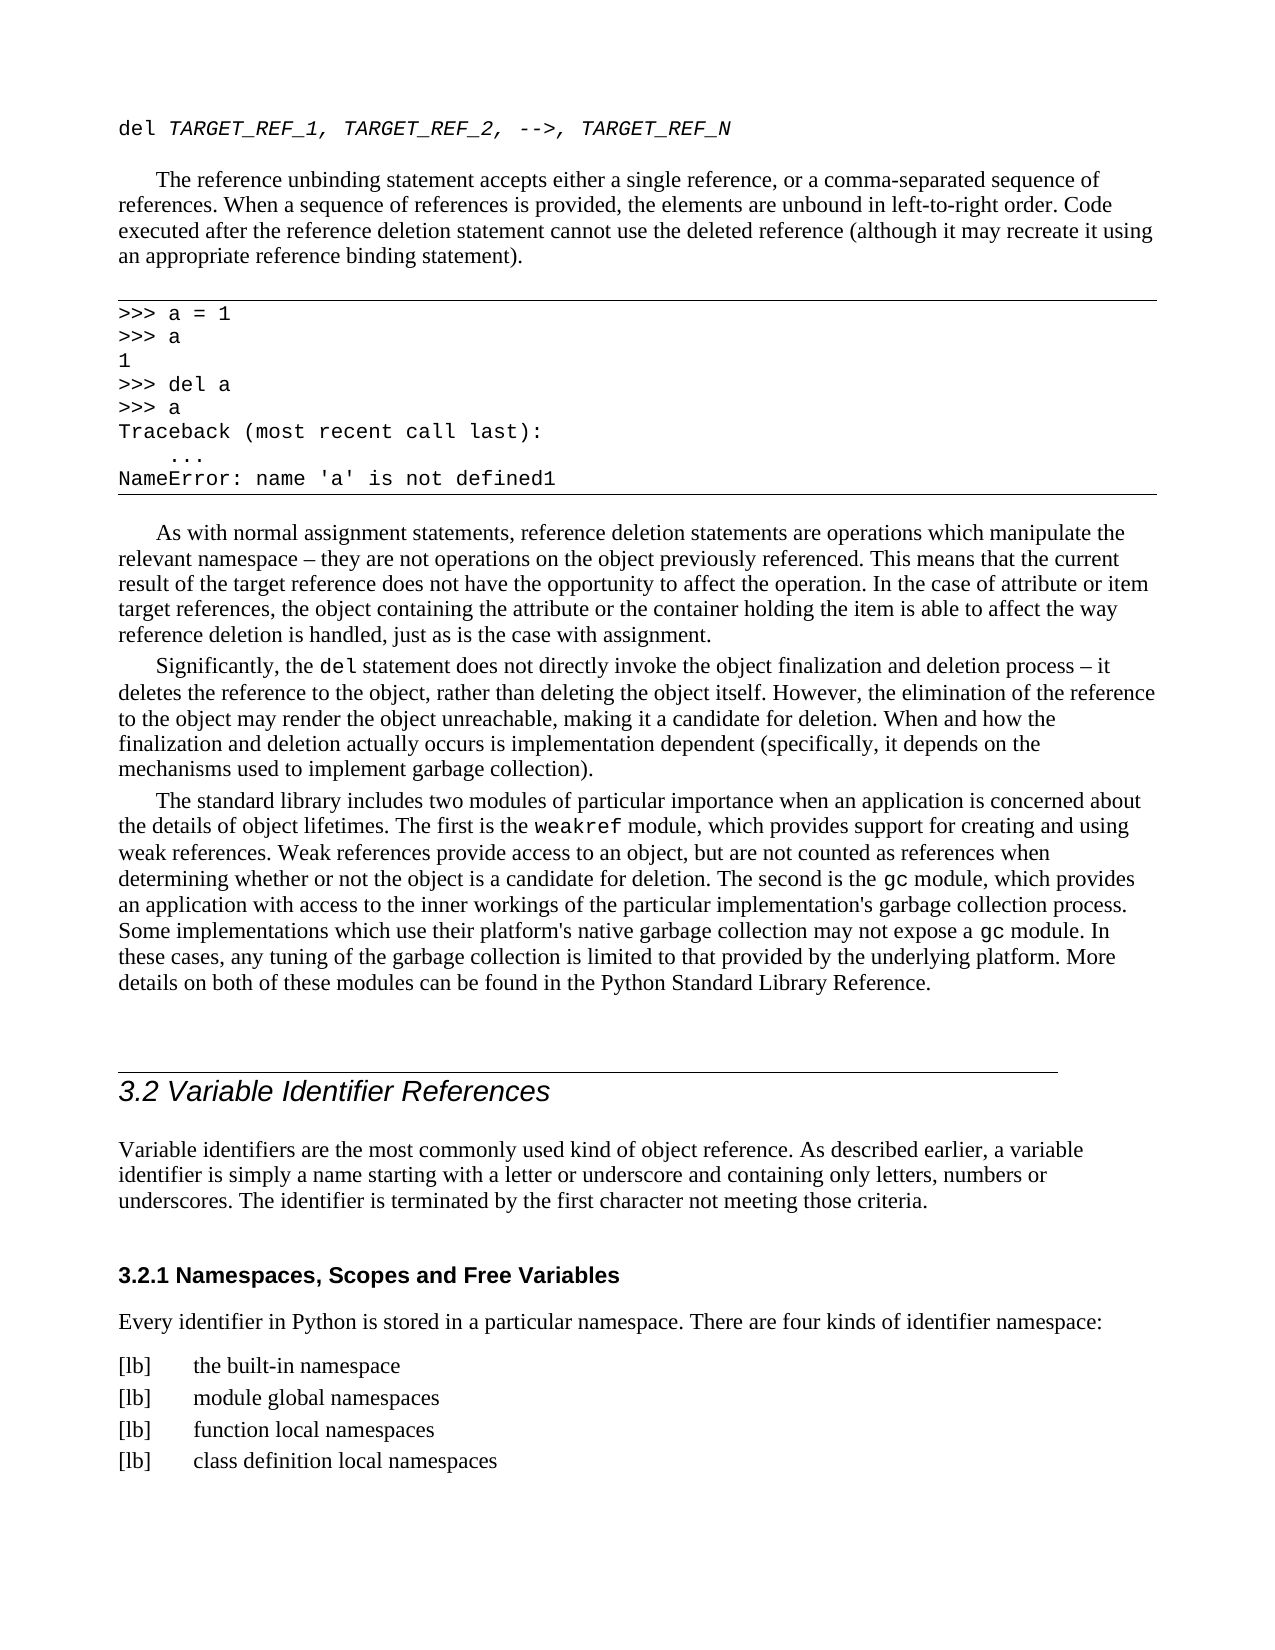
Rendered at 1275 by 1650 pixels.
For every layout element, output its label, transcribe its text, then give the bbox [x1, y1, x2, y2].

text Significantly, the del statement does not directly invoke the object finalization and deletion process – it deletes the reference to the object, rather than deleting the object itself. However, the elimination of the reference to the object may render the object unreachable, making it a candidate for deletion. When and how the finalization and deletion actually occurs is implementation dependent (specifically, it depends on the mechanisms used to implement garbage collection). [118, 653, 1157, 782]
text [lb] module global namespaces [118, 1385, 1082, 1410]
text 1 [118, 350, 1157, 374]
text >>> a [118, 326, 1157, 350]
text As with normal assignment statements, reference deletion statements are operations which manipulate the relevant namespace – they are not operations on the object previously referenced. This means that the current result of the target reference does not have the opportunity to affect the operation. In the case of attribute or item target references, the object containing the attribute or the container holding the item is able to affect the way reference deletion is handled, just as is the case with assignment. [118, 520, 1157, 647]
text [lb] the built-in namespace [118, 1353, 1082, 1379]
subtitle 3.2.1 Namespaces, Scopes and Free Variables [118, 1257, 1157, 1288]
text [lb] class definition local namespaces [118, 1448, 1082, 1474]
text Variable identifiers are the most commonly used kind of object reference. As described earlier, a variable identifier is simply a name starting with a letter or underscore and containing only letters, numbers or underscores. The identifier is terminated by the first character not meeting those criteria. [118, 1137, 1157, 1213]
text >>> del a [118, 374, 1157, 397]
text Every identifier in Python is stored in a particular namespace. There are four kinds of identifier namespace: [118, 1309, 1157, 1334]
text ... [118, 445, 1157, 468]
text >>> a = 1 [118, 301, 1157, 326]
text Traceback (most recent call last): [118, 421, 1157, 445]
text del TARGET_REF_1, TARGET_REF_2, -->, TARGET_REF_N [118, 118, 1157, 142]
text The standard library includes two modules of particular importance when an application is concerned about the details of object lifetimes. The first is the weakref module, which provides support for creating and using weak references. Weak references provide access to an object, but are not counted as references when determining whether or not the object is a candidate for deletion. The second is the gc module, which provides an application with access to the inner workings of the particular implementation's garbage collection process. Some implementations which use their platform's native garbage collection may not expose a gc module. In these cases, any tuning of the garbage collection is limited to that provided by the underlying platform. More details on both of these modules can be found in the Python Standard Library Reference. [118, 788, 1157, 995]
text NameError: name 'a' is not defined1 [118, 468, 1157, 494]
text [lb] function local namespaces [118, 1417, 1082, 1442]
subtitle 3.2 Variable Identifier References [118, 1073, 1058, 1108]
text The reference unbinding statement accepts either a single reference, or a comma-separated sequence of references. When a sequence of references is provided, the elements are unbound in left-to-right order. Code executed after the reference deletion statement cannot use the deleted reference (although it may recreate it using an appropriate reference binding statement). [118, 167, 1157, 268]
text >>> a [118, 397, 1157, 421]
